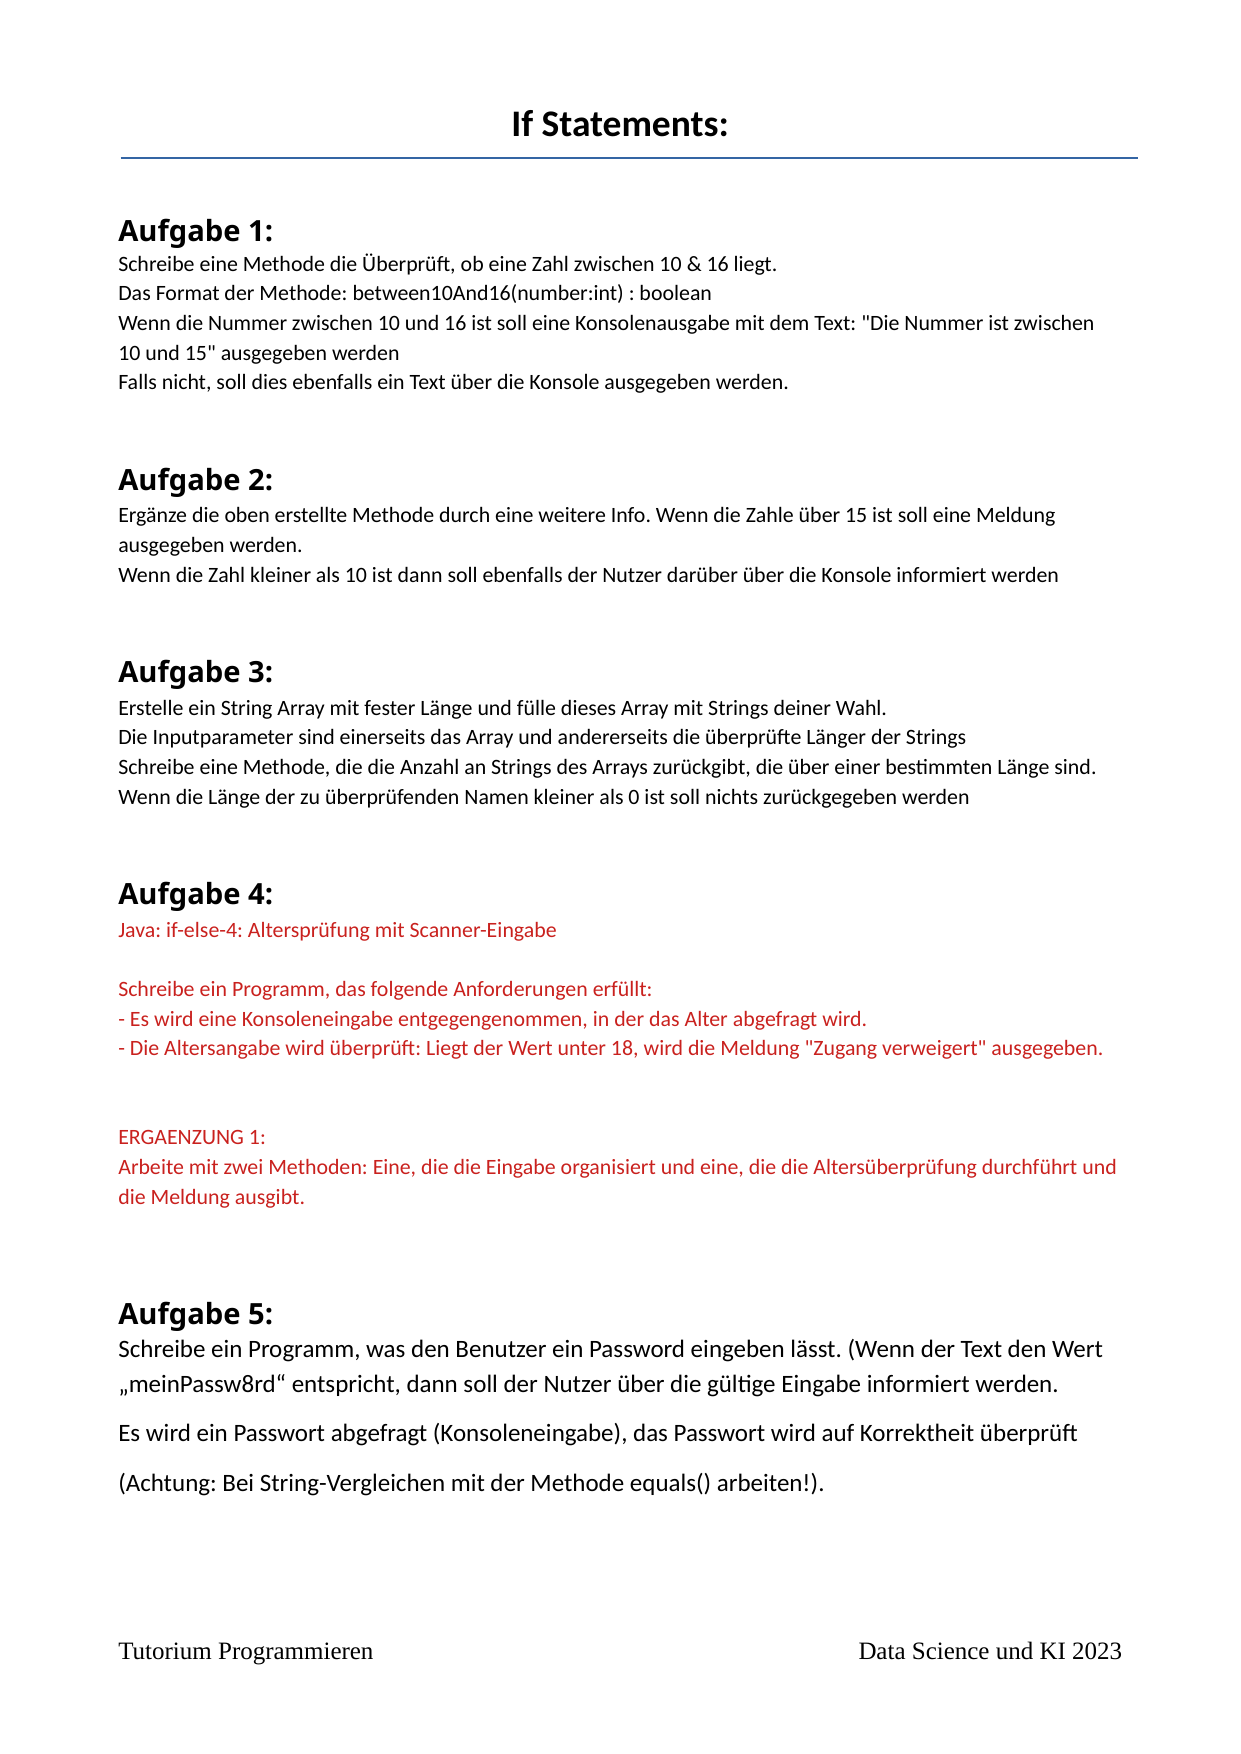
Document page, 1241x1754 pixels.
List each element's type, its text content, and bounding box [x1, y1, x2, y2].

subtitle Aufgabe 4: [118, 873, 1122, 913]
text Ergänze die oben erstellte Methode durch eine weitere Info. Wenn die Zahle über 15 ist soll eine Meldung ausgegeben werden. [118, 498, 1122, 558]
text - Es wird eine Konsoleneingabe entgegengenommen, in der das Alter abgefragt wird. [118, 1002, 1122, 1031]
subtitle If Statements: [118, 100, 1122, 146]
subtitle Aufgabe 1: [118, 210, 1122, 250]
text Wenn die Nummer zwischen 10 und 16 ist soll eine Konsolenausgabe mit dem Text: "Die Nummer ist zwischen 10 und 15" ausgegeben werden [118, 306, 1122, 366]
text Es wird ein Passwort abgefragt (Konsoleneingabe), das Passwort wird auf Korrektheit überprüft [118, 1417, 1122, 1448]
text Java: if-else-4: Altersprüfung mit Scanner-Eingabe [118, 913, 1122, 942]
text - Die Altersangabe wird überprüft: Liegt der Wert unter 18, wird die Meldung "Zugang verweigert" ausgegeben. [118, 1031, 1122, 1061]
text Schreibe ein Programm, das folgende Anforderungen erfüllt: [118, 972, 1122, 1002]
text Schreibe eine Methode die Überprüft, ob eine Zahl zwischen 10 & 16 liegt. [118, 250, 1122, 276]
text Die Inputparameter sind einerseits das Array und andererseits die überprüfte Länger der Strings [118, 720, 1122, 750]
text Falls nicht, soll dies ebenfalls ein Text über die Konsole ausgegeben werden. [118, 366, 1122, 395]
text Das Format der Methode: between10And16(number:int) : boolean [118, 276, 1122, 306]
text Arbeite mit zwei Methoden: Eine, die die Eingabe organisiert und eine, die die Altersüberprüfung durchführt und die Meldung ausgibt. [118, 1150, 1122, 1209]
text ERGAENZUNG 1: [118, 1121, 1122, 1150]
text Schreibe eine Methode, die die Anzahl an Strings des Arrays zurückgibt, die über einer bestimmten Länge sind. [118, 750, 1122, 780]
subtitle Aufgabe 2: [118, 459, 1122, 498]
text Wenn die Länge der zu überprüfenden Namen kleiner als 0 ist soll nichts zurückgegeben werden [118, 780, 1122, 809]
text Wenn die Zahl kleiner als 10 ist dann soll ebenfalls der Nutzer darüber über die Konsole informiert werden [118, 558, 1122, 587]
text Schreibe ein Programm, was den Benutzer ein Password eingeben lässt. (Wenn der Text den Wert „meinPassw8rd“ entspricht, dann soll der Nutzer über die gültige Eingabe informiert werden. [118, 1333, 1122, 1398]
subtitle Aufgabe 3: [118, 651, 1122, 691]
text (Achtung: Bei String-Vergleichen mit der Methode equals() arbeiten!). [118, 1467, 1122, 1497]
text Erstelle ein String Array mit fester Länge und fülle dieses Array mit Strings deiner Wahl. [118, 691, 1122, 720]
subtitle Aufgabe 5: [118, 1293, 1122, 1333]
